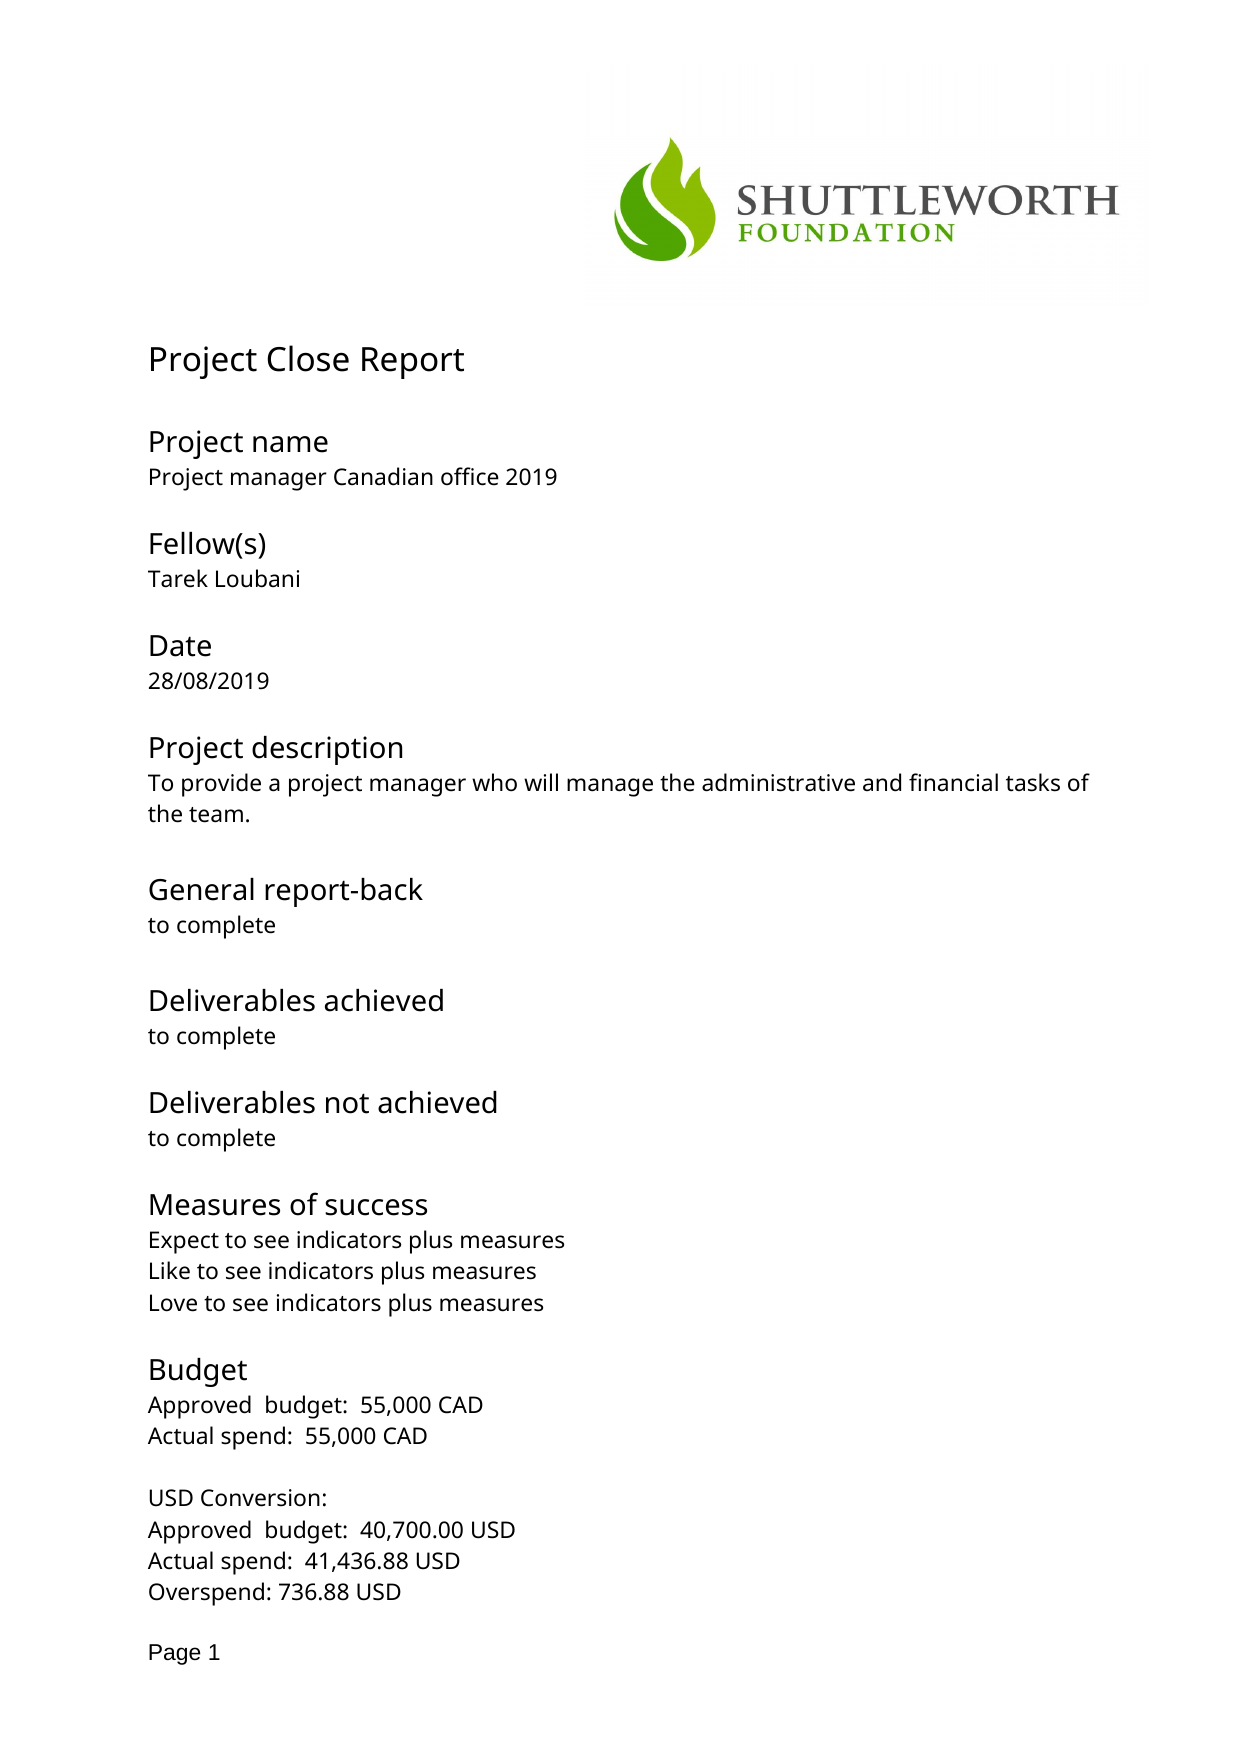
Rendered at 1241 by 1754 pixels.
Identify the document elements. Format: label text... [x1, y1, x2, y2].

picture [582, 65, 1150, 306]
text Approved budget: 55,000 CAD [148, 1389, 1122, 1420]
text Project name [148, 421, 1122, 461]
text Approved budget: 40,700.00 USD [148, 1514, 1122, 1545]
text USD Conversion: [148, 1482, 1122, 1514]
text Deliverables achieved [148, 980, 1122, 1019]
text Like to see indicators plus measures [148, 1255, 1122, 1286]
text Project manager Canadian office 2019 [148, 461, 1122, 492]
text to complete [148, 909, 1122, 940]
text Project description [148, 727, 1122, 767]
text 28/08/2019 [148, 665, 1122, 696]
text Expect to see indicators plus measures [148, 1224, 1122, 1255]
text Budget [148, 1349, 1122, 1389]
text General report-back [148, 869, 1122, 909]
text to complete [148, 1019, 1122, 1051]
text Deliverables not achieved [148, 1082, 1122, 1122]
text Measures of success [148, 1184, 1122, 1224]
text Date [148, 625, 1122, 665]
text Fellow(s) [148, 523, 1122, 563]
text Tarek Loubani [148, 563, 1122, 594]
text Project Close Report [148, 336, 1122, 381]
text Overspend: 736.88 USD [148, 1576, 1122, 1607]
text Love to see indicators plus measures [148, 1286, 1122, 1318]
text Actual spend: 55,000 CAD [148, 1420, 1122, 1451]
text Actual spend: 41,436.88 USD [148, 1545, 1122, 1576]
text to complete [148, 1122, 1122, 1153]
text To provide a project manager who will manage the administrative and financial tasks of the team. [148, 767, 1122, 829]
